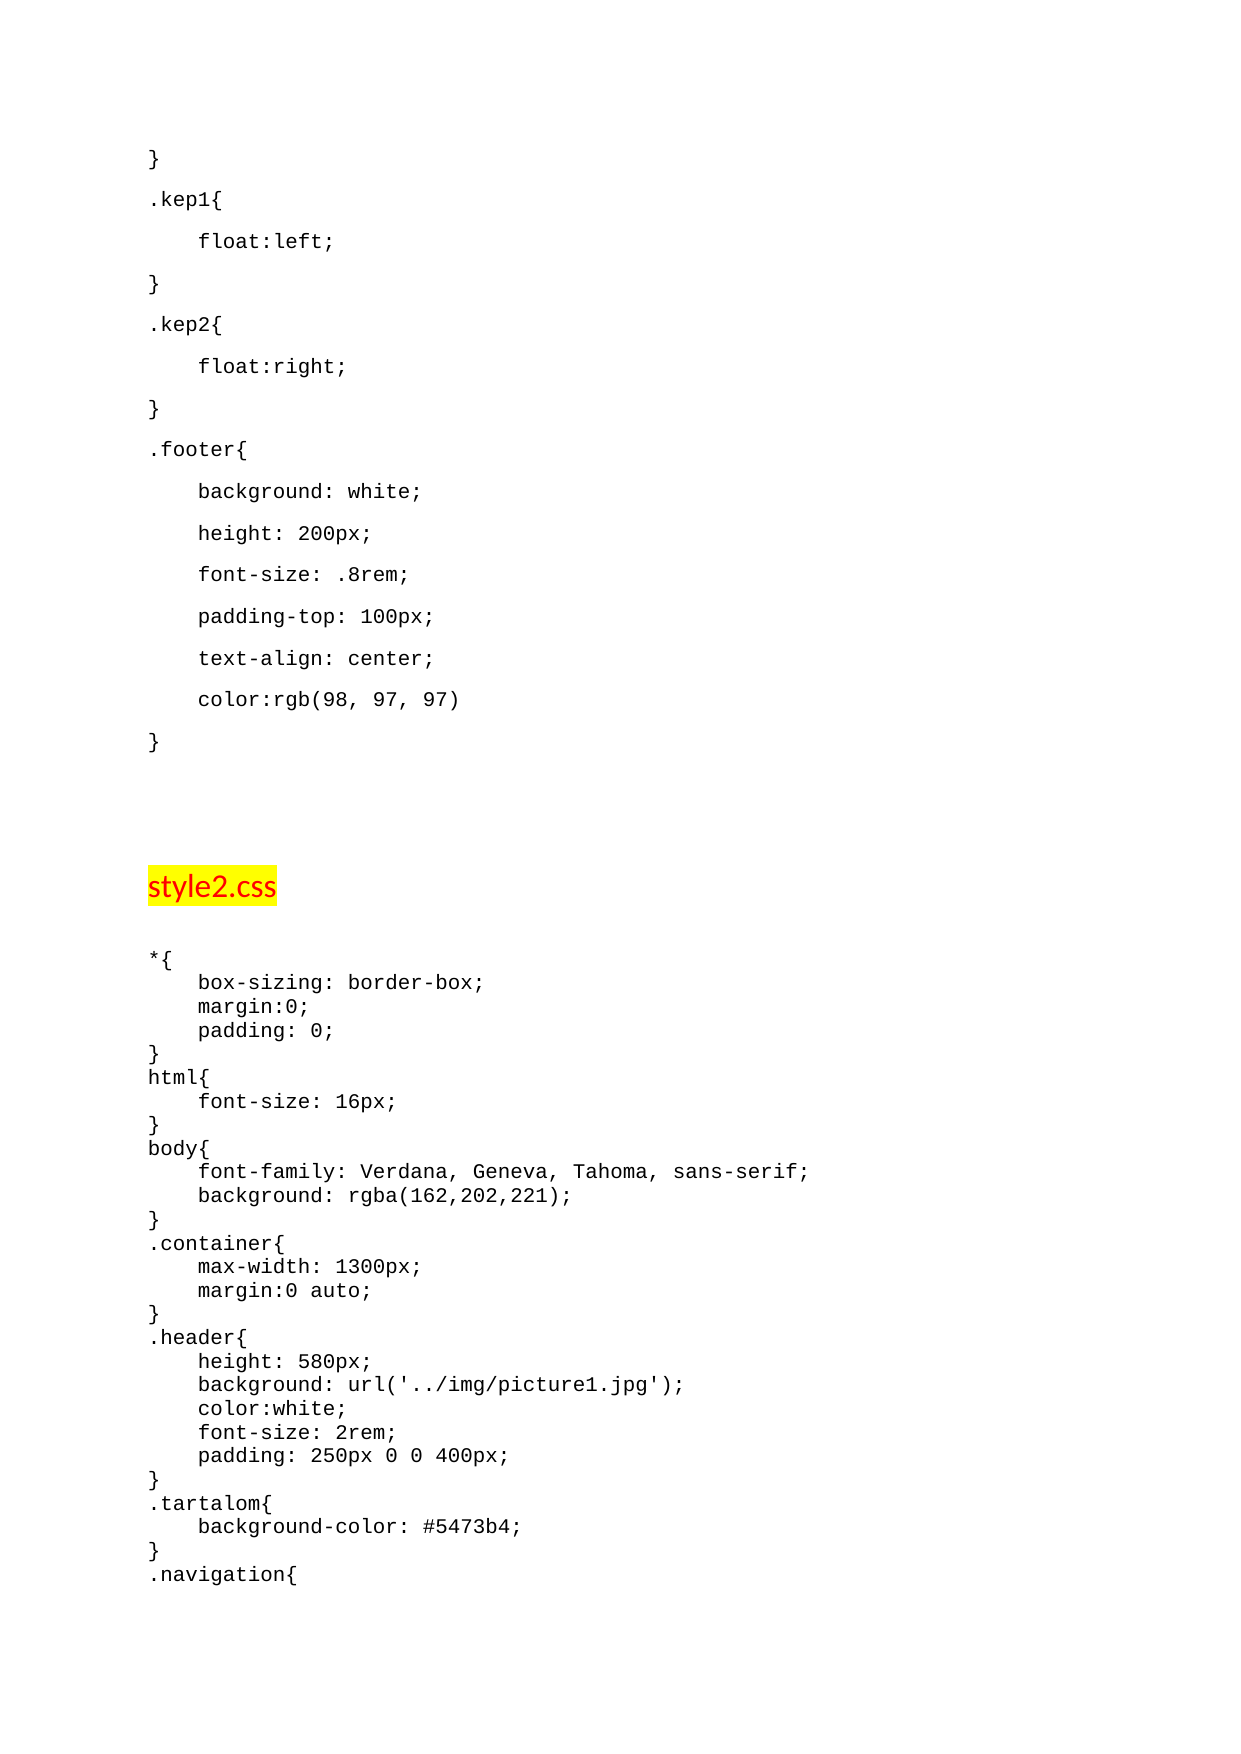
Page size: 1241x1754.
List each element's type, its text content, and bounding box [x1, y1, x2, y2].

text padding-top: 100px; [148, 606, 1093, 629]
text margin:0; [148, 996, 1093, 1020]
text html{ [148, 1067, 1093, 1091]
text color:white; [148, 1398, 1093, 1422]
text padding: 250px 0 0 400px; [148, 1445, 1093, 1469]
text background: url('../img/picture1.jpg'); [148, 1374, 1093, 1398]
text .kep2{ [148, 314, 1093, 338]
text } [148, 1114, 1093, 1138]
text margin:0 auto; [148, 1280, 1093, 1303]
text body{ [148, 1138, 1093, 1162]
text box-sizing: border-box; [148, 972, 1093, 996]
text .container{ [148, 1232, 1093, 1256]
text padding: 0; [148, 1020, 1093, 1043]
text height: 580px; [148, 1351, 1093, 1374]
text background-color: #5473b4; [148, 1516, 1093, 1540]
text float:right; [148, 356, 1093, 379]
text color:rgb(98, 97, 97) [148, 689, 1093, 713]
text height: 200px; [148, 523, 1093, 546]
text } [148, 1043, 1093, 1067]
text style2.css [148, 865, 1093, 906]
text font-size: 2rem; [148, 1422, 1093, 1445]
text } [148, 273, 1093, 296]
text } [148, 1540, 1093, 1563]
text } [148, 731, 1093, 754]
text background: rgba(162,202,221); [148, 1185, 1093, 1209]
text float:left; [148, 231, 1093, 254]
text .footer{ [148, 439, 1093, 463]
text .header{ [148, 1327, 1093, 1351]
text } [148, 1303, 1093, 1327]
text font-size: .8rem; [148, 564, 1093, 588]
text } [148, 148, 1093, 171]
text background: white; [148, 481, 1093, 504]
text } [148, 398, 1093, 421]
text *{ [148, 949, 1093, 972]
text font-family: Verdana, Geneva, Tahoma, sans-serif; [148, 1162, 1093, 1185]
text } [148, 1209, 1093, 1232]
text .tartalom{ [148, 1493, 1093, 1516]
text text-align: center; [148, 648, 1093, 671]
text font-size: 16px; [148, 1091, 1093, 1114]
text } [148, 1469, 1093, 1493]
text max-width: 1300px; [148, 1256, 1093, 1280]
text .kep1{ [148, 189, 1093, 213]
text .navigation{ [148, 1563, 1093, 1587]
